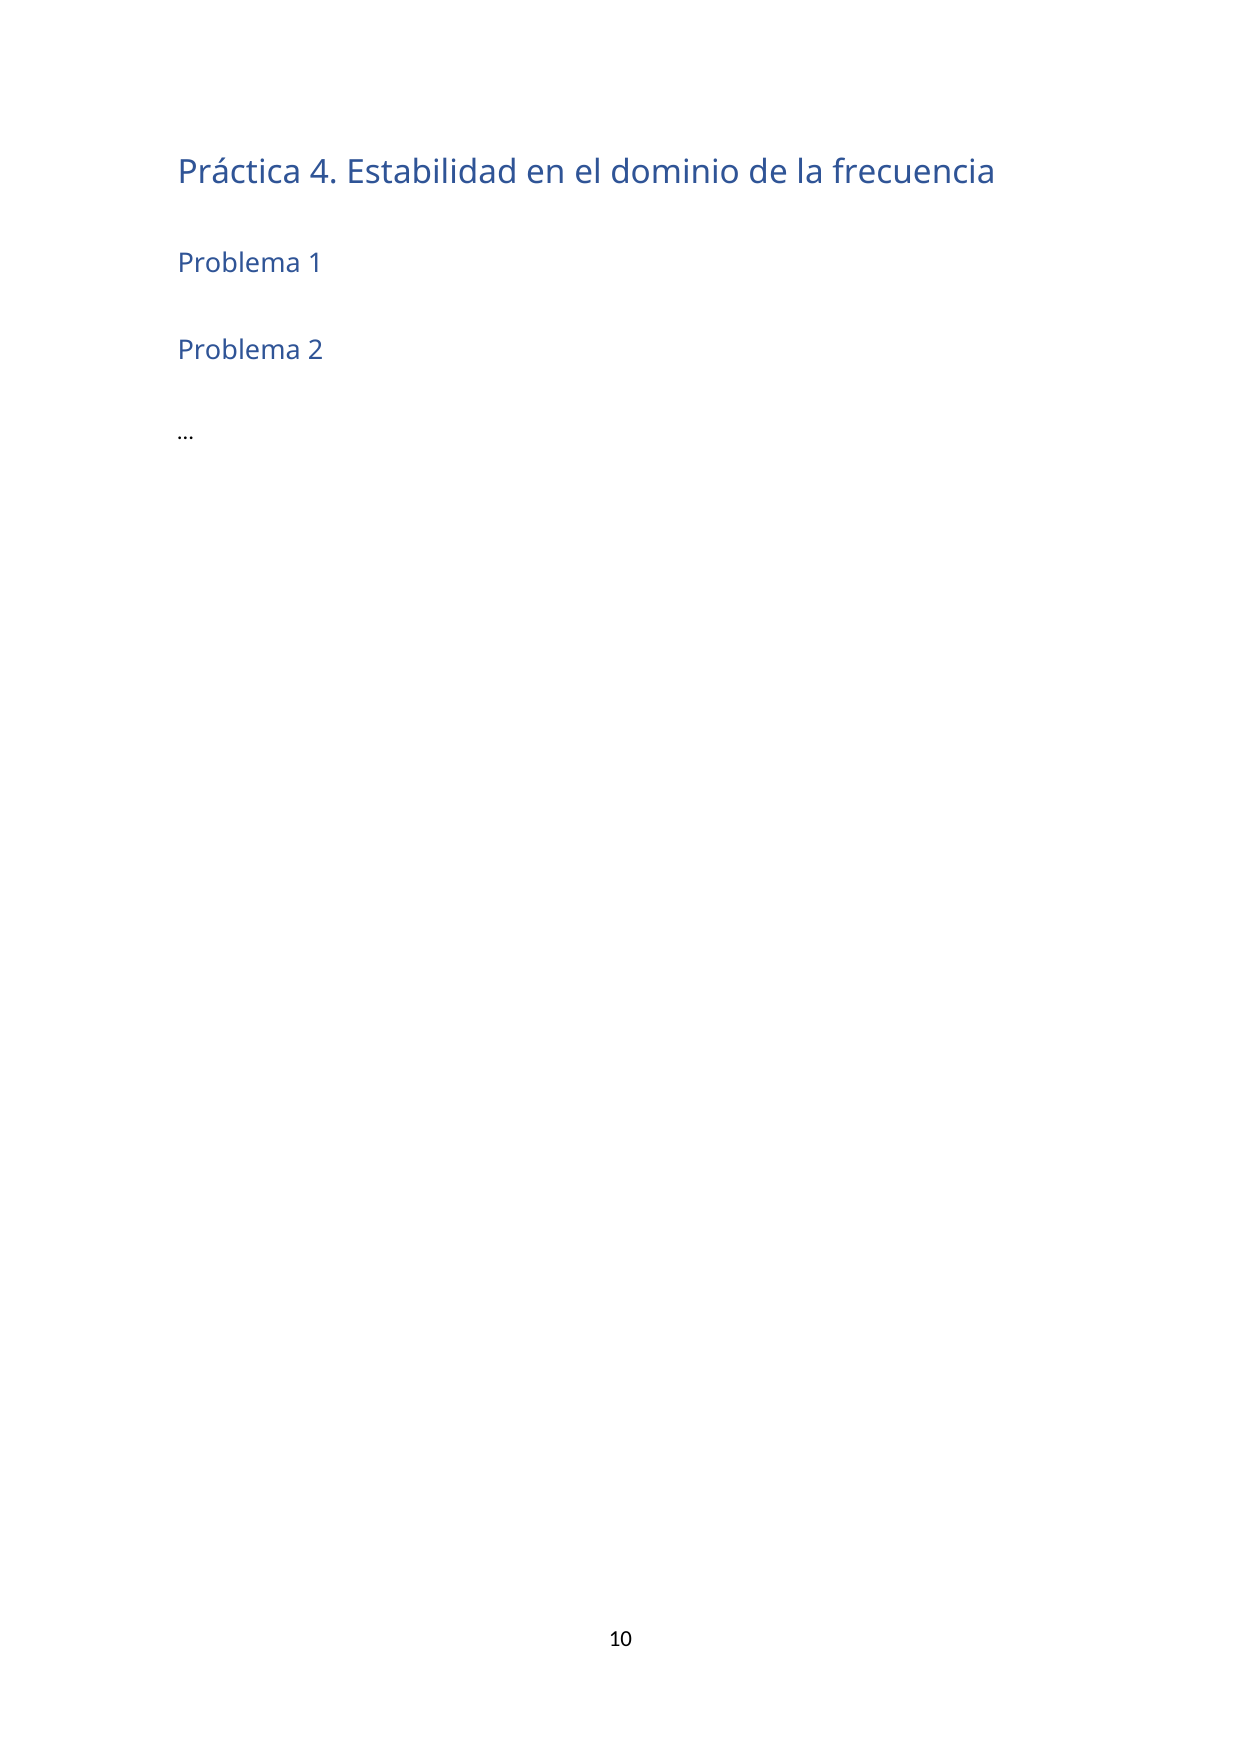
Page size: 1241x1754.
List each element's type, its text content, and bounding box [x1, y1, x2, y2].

subtitle Práctica 4. Estabilidad en el dominio de la frecuencia [177, 148, 1063, 193]
subtitle Problema 1 [177, 243, 1063, 280]
text … [177, 417, 1063, 445]
subtitle Problema 2 [177, 330, 1063, 367]
